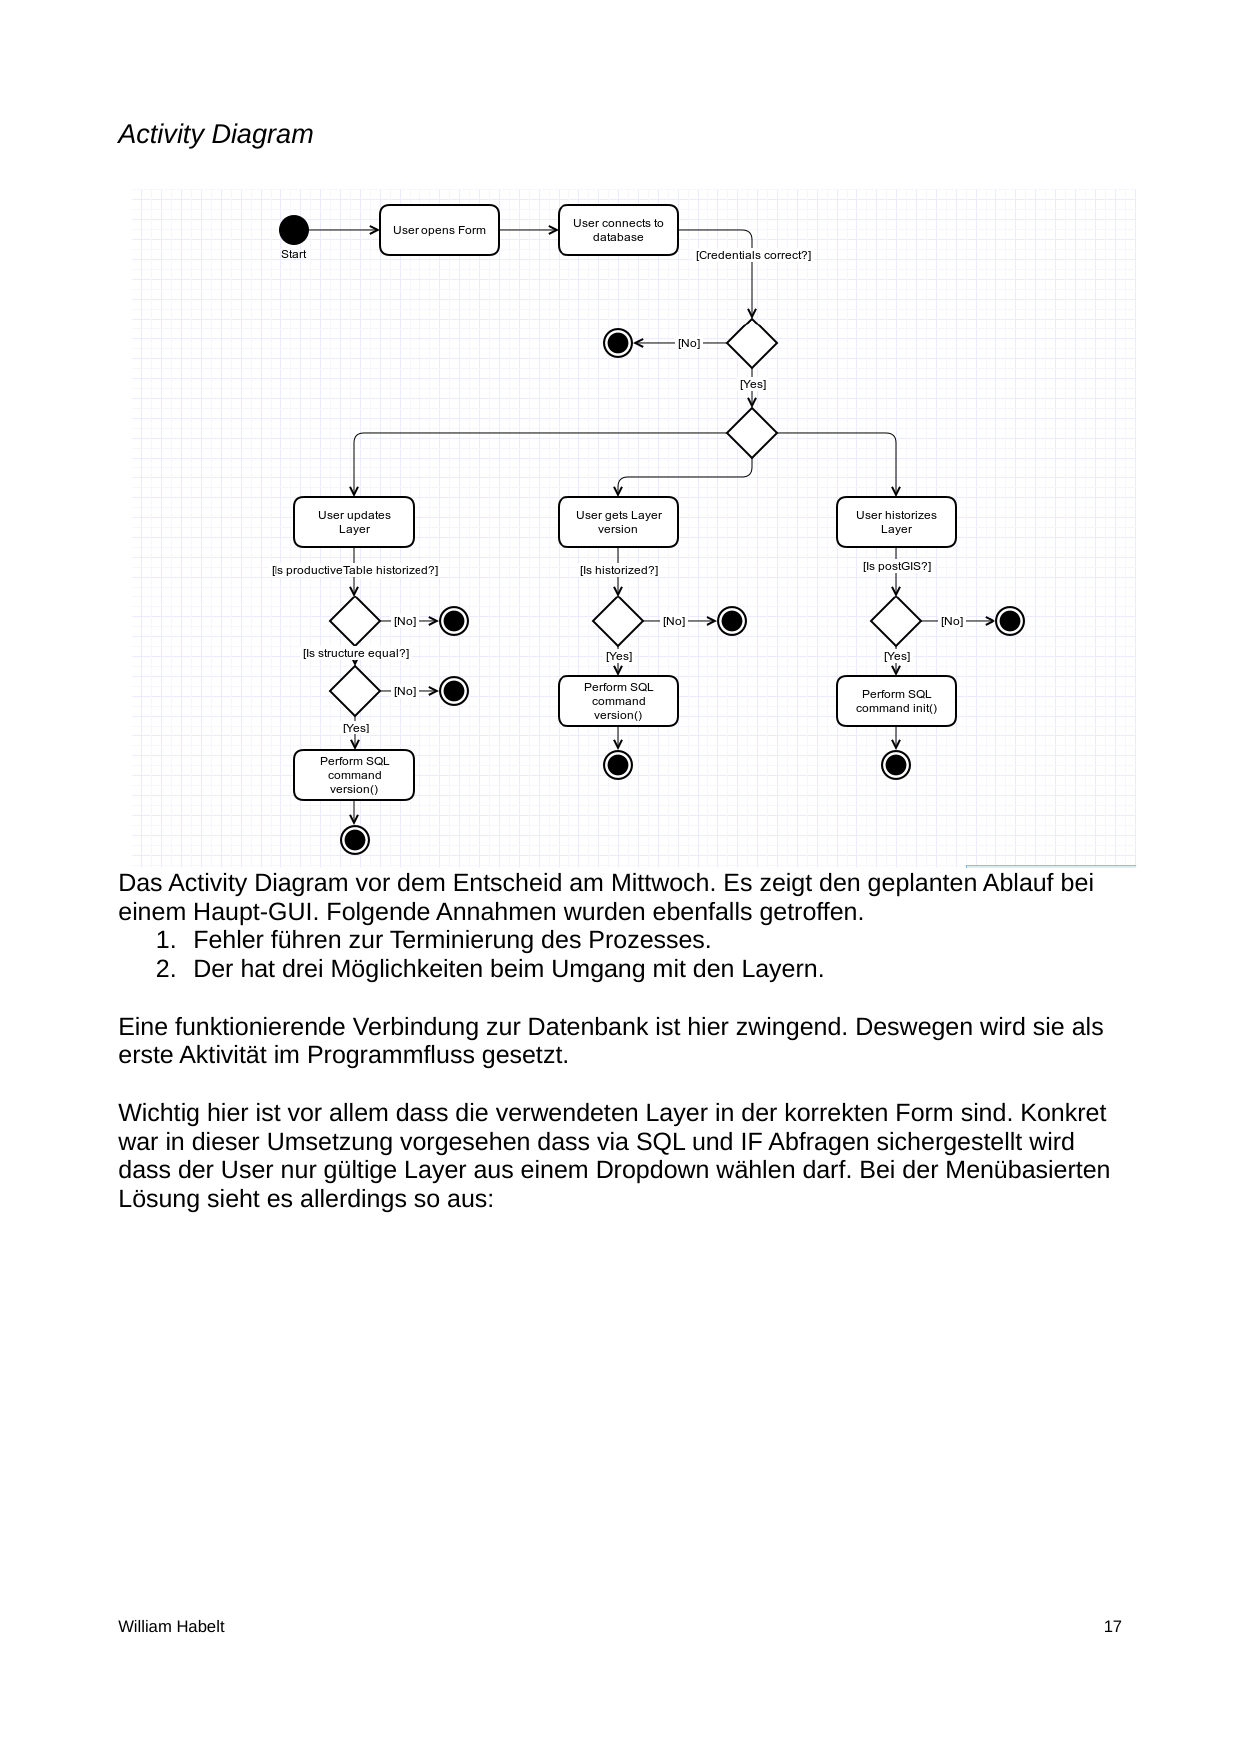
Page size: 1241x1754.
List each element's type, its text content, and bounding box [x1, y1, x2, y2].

text Das Activity Diagram vor dem Entscheid am Mittwoch. Es zeigt den geplanten Ablauf bei einem Haupt-GUI. Folgende Annahmen wurden ebenfalls getroffen. [118, 759, 1122, 925]
list Fehler führen zur Terminierung des Prozesses. [156, 925, 1122, 954]
picture [132, 189, 1137, 868]
text Eine funktionierende Verbindung zur Datenbank ist hier zwingend. Deswegen wird sie als erste Aktivität im Programmfluss gesetzt. [118, 1012, 1122, 1069]
text Wichtig hier ist vor allem dass die verwendeten Layer in der korrekten Form sind. Konkret war in dieser Umsetzung vorgesehen dass via SQL und IF Abfragen sichergestellt wird dass der User nur gültige Layer aus einem Dropdown wählen darf. Bei der Menübasierten Lösung sieht es allerdings so aus: [118, 1098, 1122, 1213]
list Der hat drei Möglichkeiten beim Umgang mit den Layern. [156, 954, 1122, 983]
text Activity Diagram [118, 118, 1122, 149]
